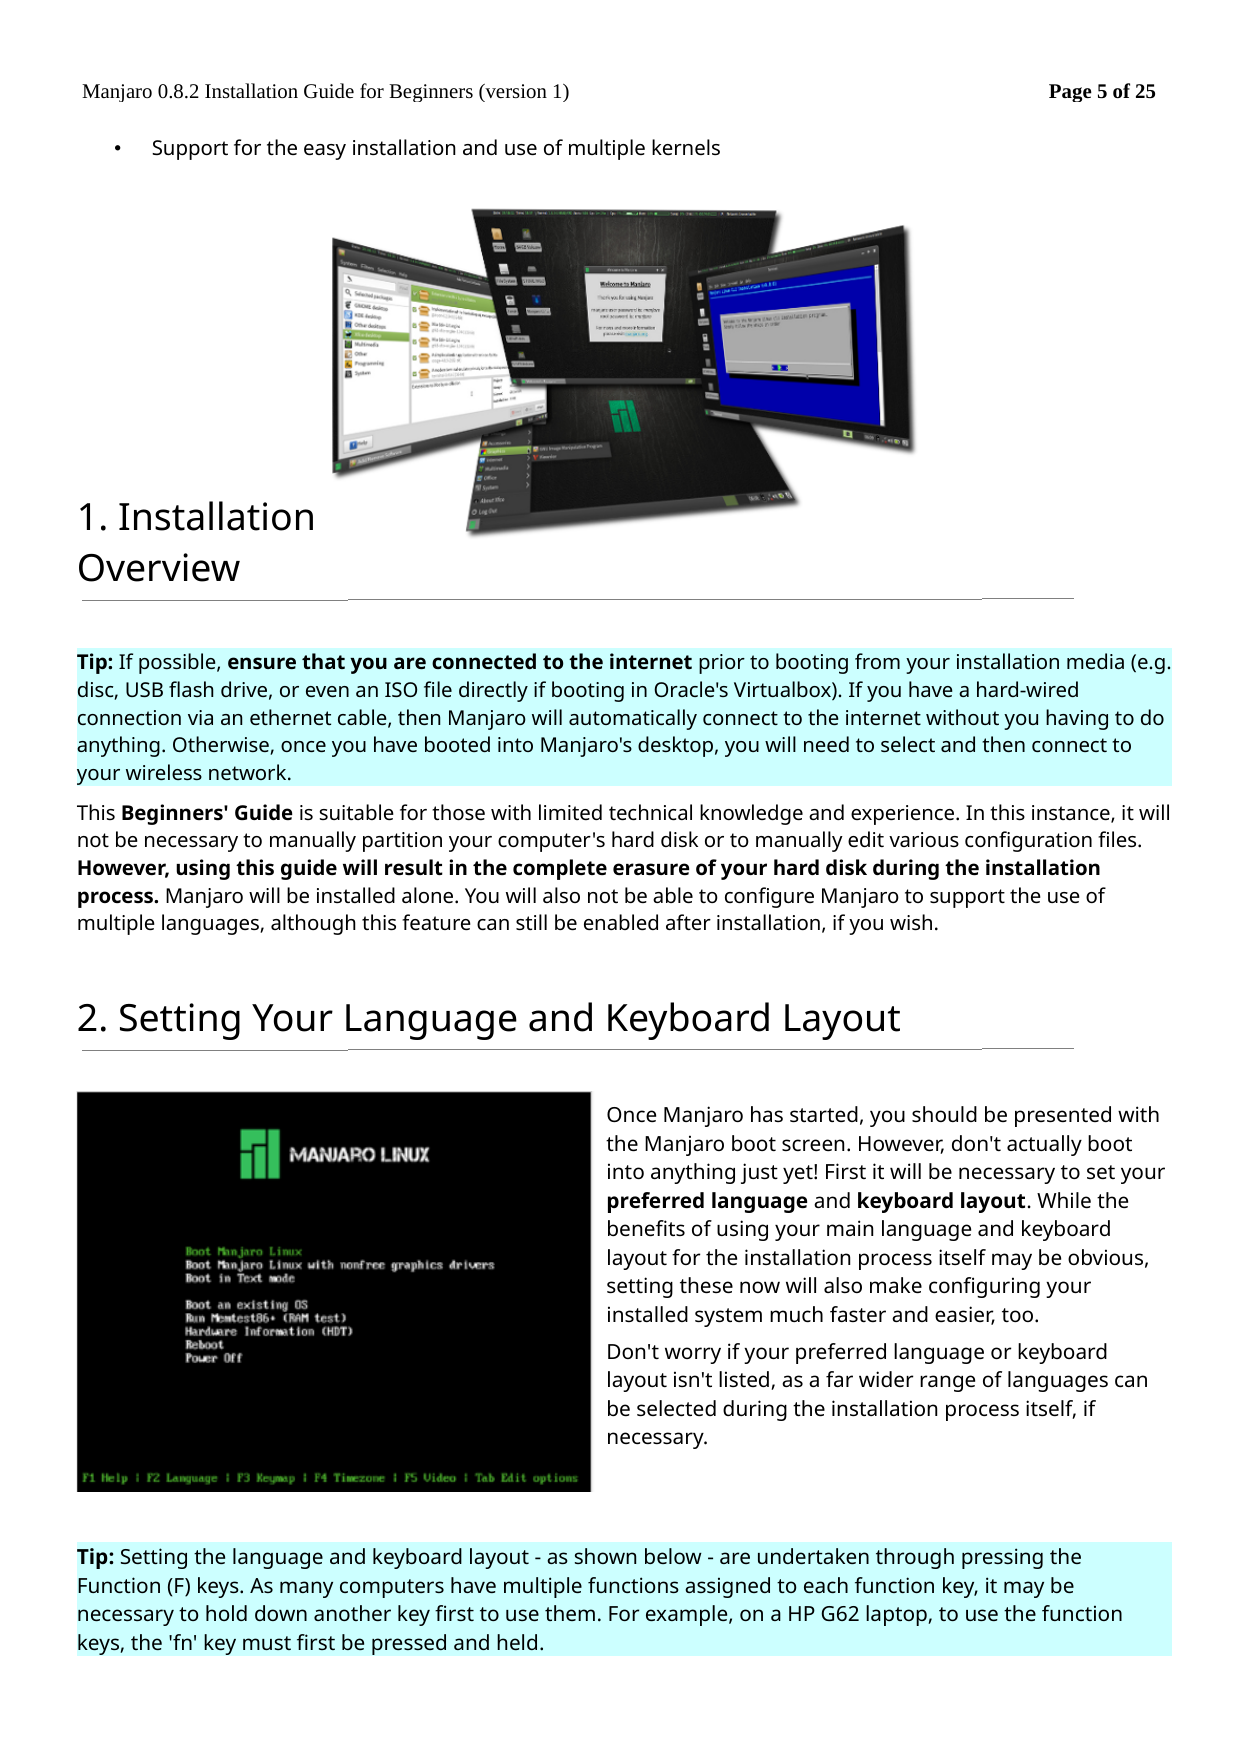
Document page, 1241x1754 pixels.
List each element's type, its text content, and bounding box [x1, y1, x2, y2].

text Tip: Setting the language and keyboard layout - as shown below - are undertaken through pressing the Function (F) keys. As many computers have multiple functions assigned to each function key, it may be necessary to hold down another key first to use them. For example, on a HP G62 laptop, to use the function keys, the 'fn' key must first be pressed and held. [77, 1542, 1172, 1656]
subtitle 2. Setting Your Language and Keyboard Layout [77, 992, 1172, 1043]
text This Beginners' Guide is suitable for those with limited technical knowledge and experience. In this instance, it will not be necessary to manually partition your computer's hard disk or to manually edit various configuration files. However, using this guide will result in the complete erasure of your hard disk during the installation process. Manjaro will be installed alone. You will also not be able to configure Manjaro to support the use of multiple languages, although this feature can still be enabled after installation, if you wish. [77, 798, 1172, 937]
text Tip: If possible, ensure that you are connected to the internet prior to booting from your installation media (e.g. disc, USB flash drive, or even an ISO file directly if booting in Oracle's Virtualbox). If you have a hard-wired connection via an ethernet cable, then Manjaro will automatically connect to the internet without you having to do anything. Otherwise, once you have booted into Manjaro's desktop, you will need to select and then connect to your wireless network. [77, 648, 1172, 786]
picture [328, 202, 920, 540]
list Support for the easy installation and use of multiple kernels [114, 131, 1172, 161]
text Once Manjaro has started, you should be presented with the Manjaro boot screen. However, don't actually boot into anything just yet! First it will be necessary to set your preferred language and keyboard layout. While the benefits of using your main language and keyboard layout for the installation process itself may be obvious, setting these now will also make configuring your installed system much faster and easier, too. [595, 1101, 1172, 1328]
picture [76, 1091, 595, 1492]
subtitle 1. Installation Overview [77, 491, 1172, 593]
text Don't worry if your preferred language or keyboard layout isn't listed, as a far wider range of languages can be selected during the installation process itself, if necessary. [595, 1337, 1172, 1451]
